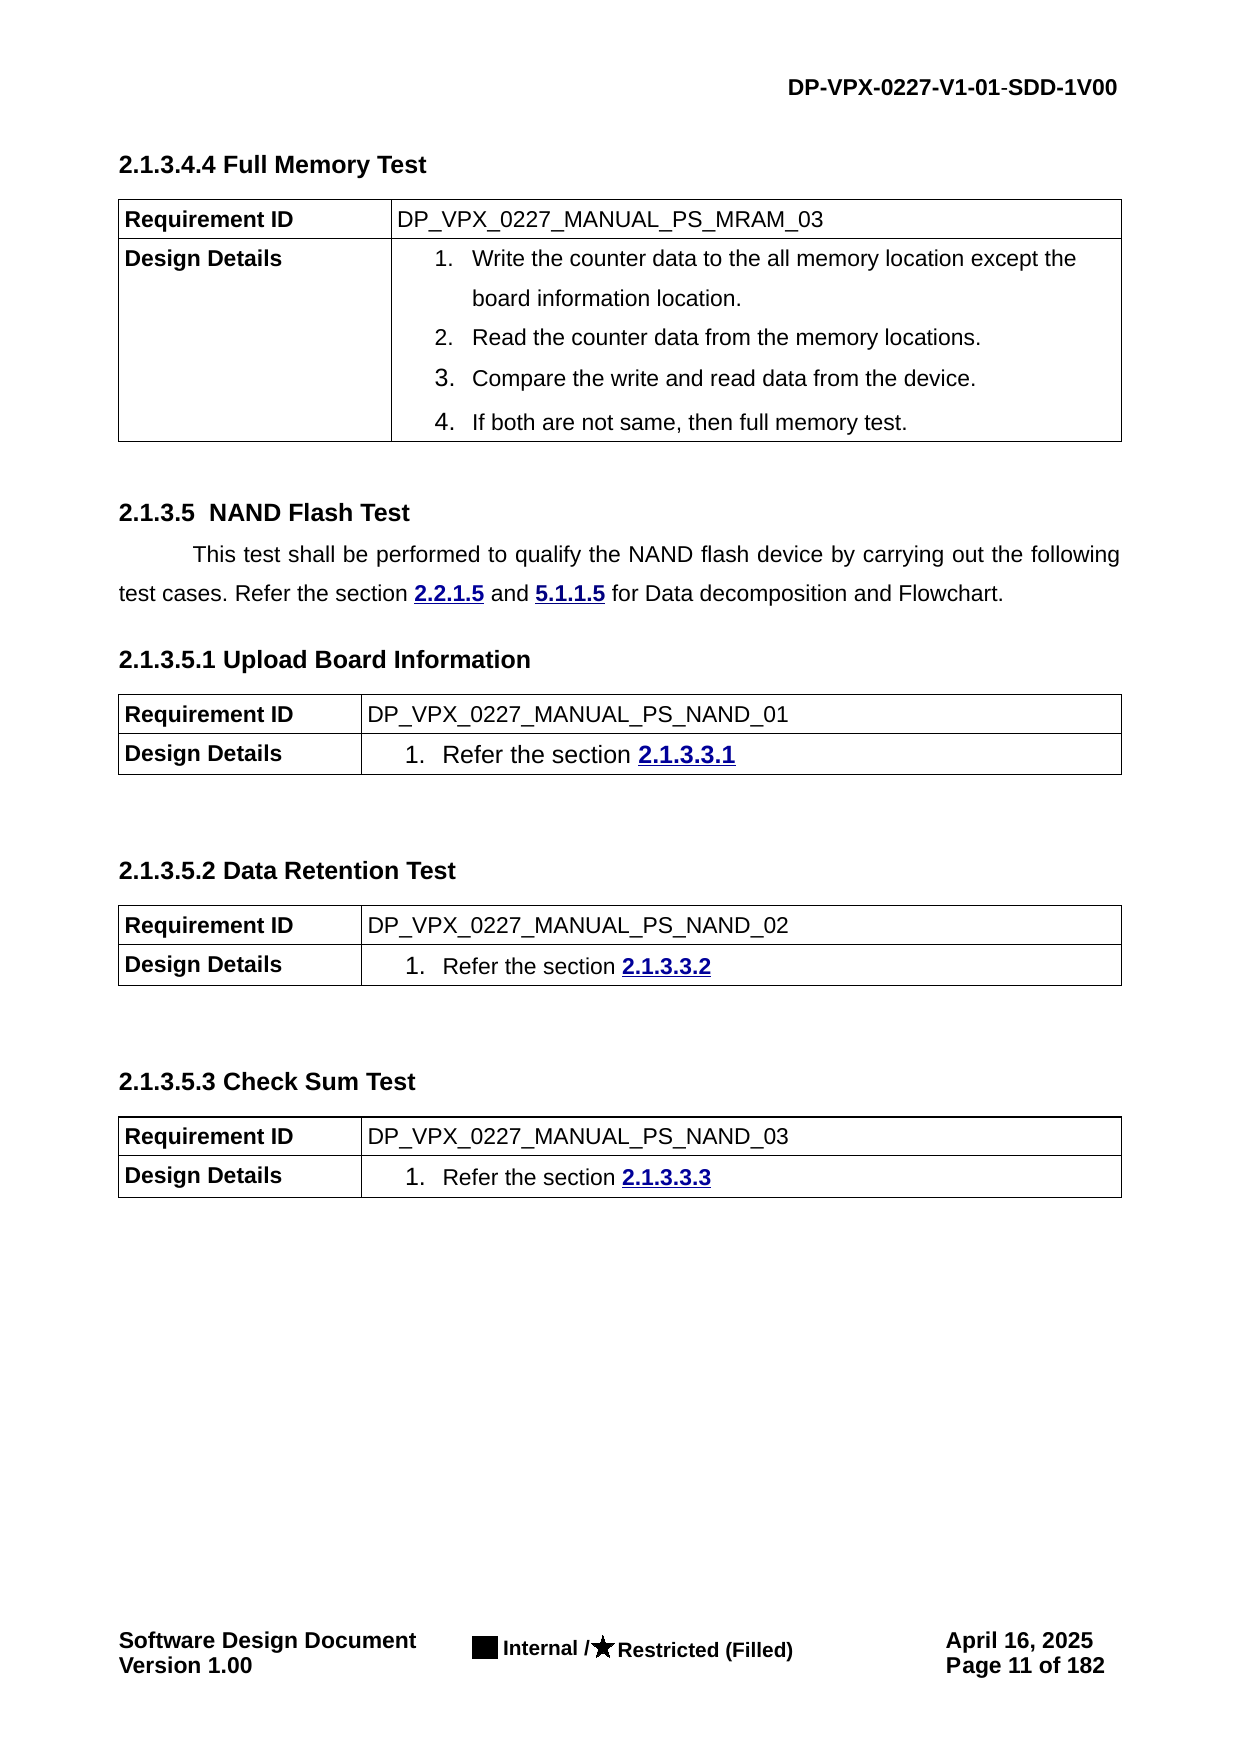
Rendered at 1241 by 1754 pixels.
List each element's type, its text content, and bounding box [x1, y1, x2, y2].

subtitle Full Memory Test [118, 150, 1122, 179]
table_cell Design Details [119, 734, 361, 774]
table_header DP_VPX_0227_MANUAL_PS_NAND_01 [362, 695, 1121, 733]
table_cell Write the counter data to the all memory location except the board information location. Read the counter data from the memory locations. Compare the write and read data from the device. If both are not same, then full memory test. [392, 239, 1121, 441]
table_header DP_VPX_0227_MANUAL_PS_NAND_02 [362, 906, 1121, 944]
table_cell Design Details [119, 945, 361, 985]
table_cell Refer the section 2.1.3.3.3 [362, 1156, 1121, 1197]
subtitle Check Sum Test [118, 1067, 1122, 1096]
subtitle Data Retention Test [118, 856, 1122, 885]
text This test shall be performed to qualify the NAND flash device by carrying out the following test cases. Refer the section 2.2.1.5 and 5.1.1.5 for Data decomposition and Flowchart. [118, 541, 1122, 607]
table_header DP_VPX_0227_MANUAL_PS_NAND_03 [362, 1118, 1121, 1155]
table_header Requirement ID [119, 906, 361, 944]
table_cell Design Details [119, 239, 391, 441]
table_header Requirement ID [119, 695, 361, 733]
subtitle Upload Board Information [118, 645, 1122, 673]
table_cell Design Details [119, 1156, 361, 1197]
table_cell Refer the section 2.1.3.3.2 [362, 945, 1121, 985]
table_header DP_VPX_0227_MANUAL_PS_MRAM_03 [392, 200, 1121, 238]
table_header Requirement ID [119, 1118, 361, 1155]
table_header Requirement ID [119, 200, 391, 238]
subtitle NAND Flash Test [118, 498, 1122, 526]
table_cell Refer the section 2.1.3.3.1 [362, 734, 1121, 774]
